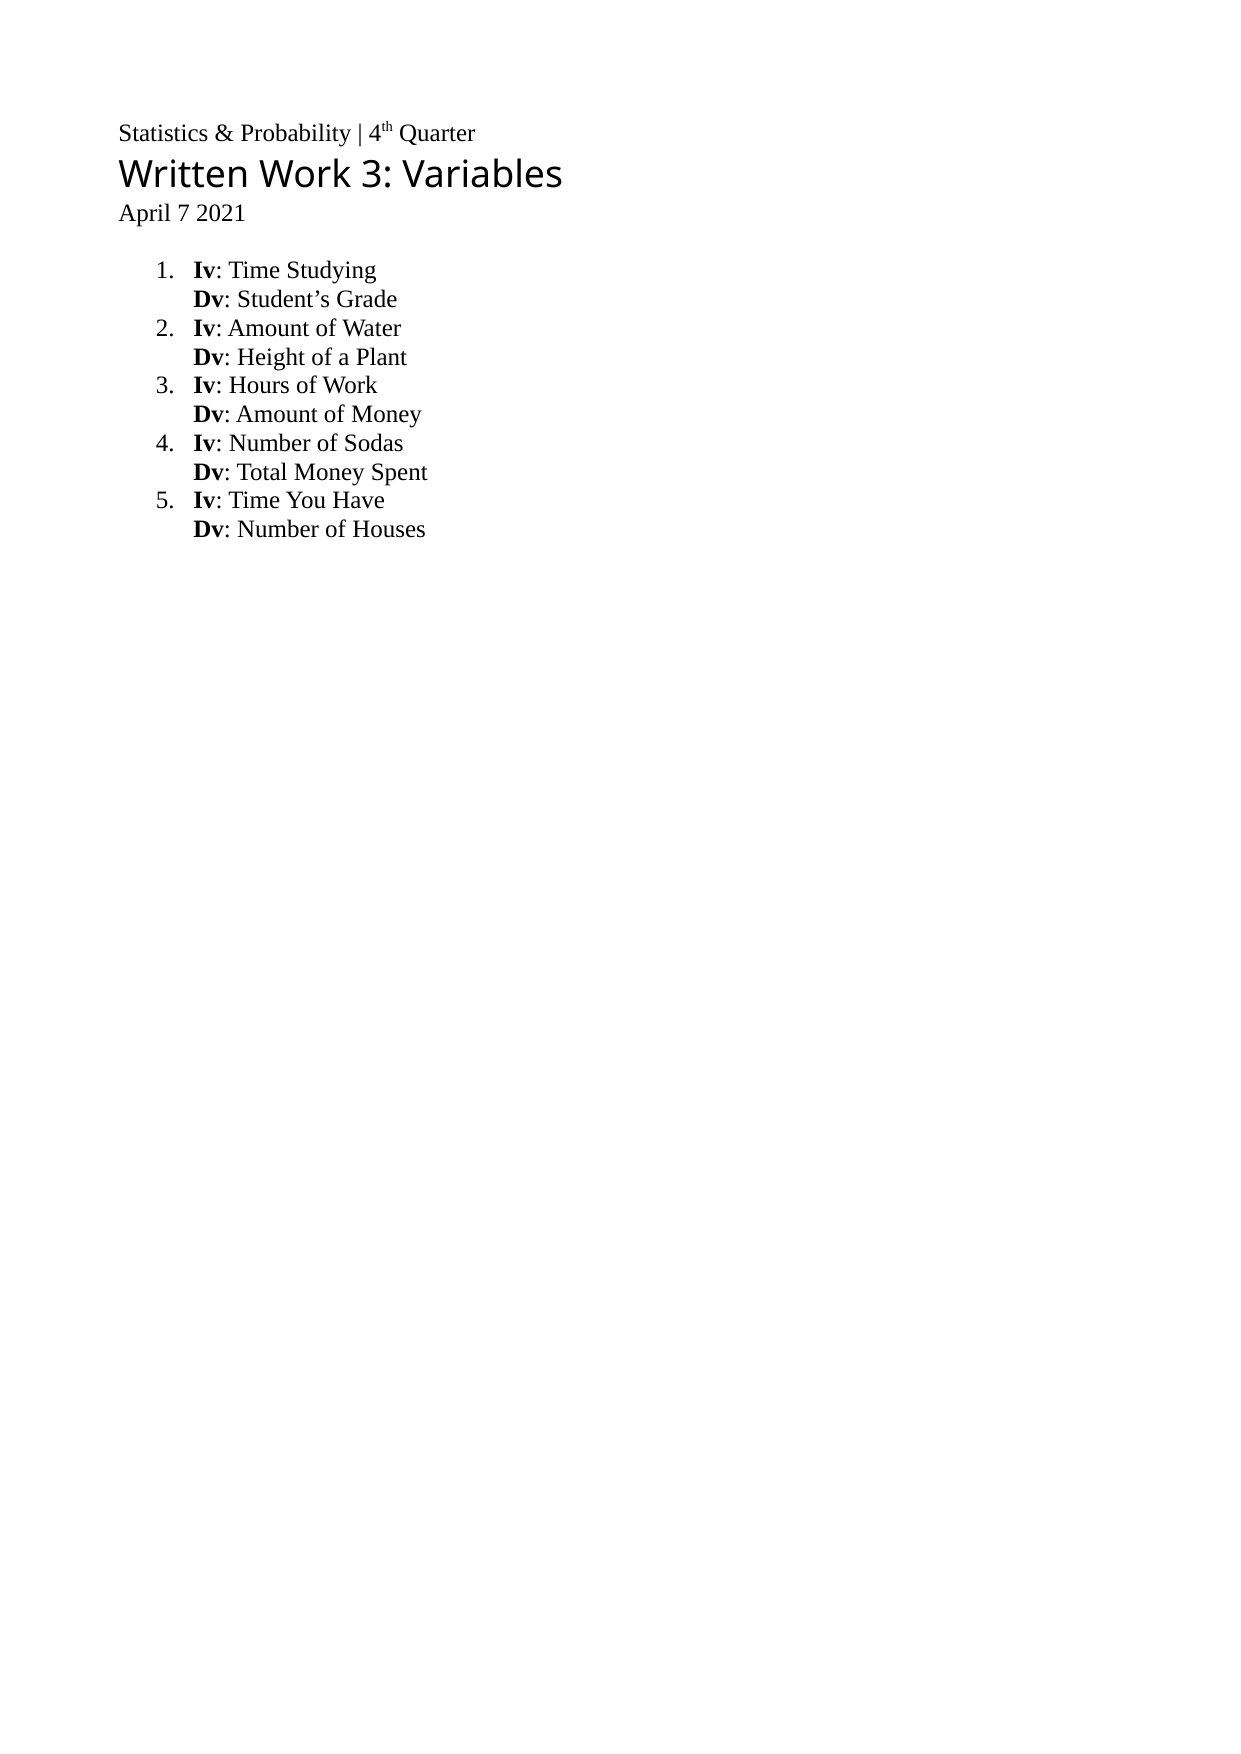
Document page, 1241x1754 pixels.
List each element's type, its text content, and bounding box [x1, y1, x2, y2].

list Dv: Number of Houses [156, 514, 1122, 543]
list Iv: Number of Sodas Dv: Total Money Spent [156, 428, 1122, 485]
text Written Work 3: Variables [118, 147, 1122, 198]
text Statistics & Probability | 4th Quarter [118, 118, 1122, 147]
text April 7 2021 [118, 198, 1122, 227]
list Iv: Time You Have [156, 485, 1122, 514]
list Iv: Hours of Work Dv: Amount of Money [156, 370, 1122, 428]
list Iv: Time Studying Dv: Student’s Grade [156, 255, 1122, 313]
list Iv: Amount of Water Dv: Height of a Plant [156, 313, 1122, 370]
